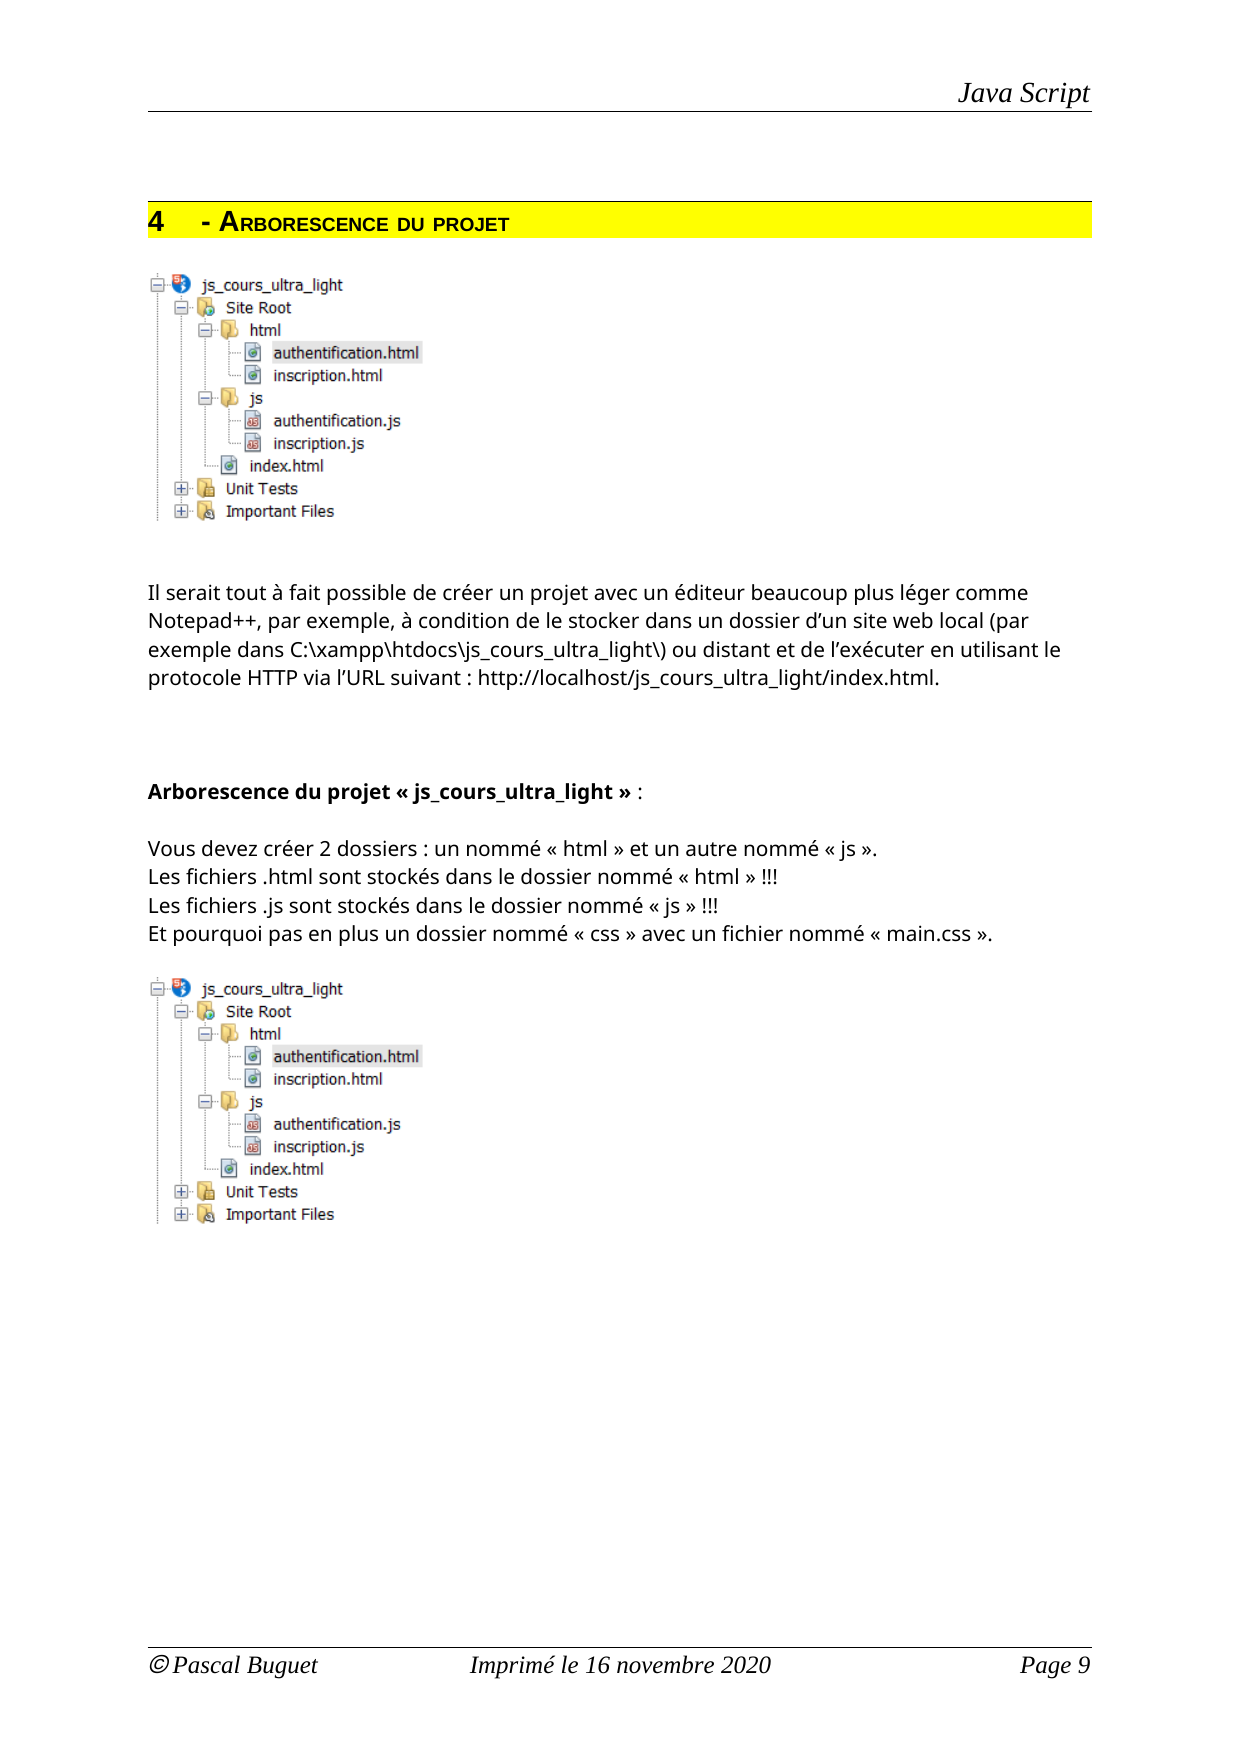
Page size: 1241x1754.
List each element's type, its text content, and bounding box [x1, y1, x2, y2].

picture [147, 976, 444, 1225]
text Les fichiers .html sont stockés dans le dossier nommé « html » !!! [148, 862, 1092, 891]
text Arborescence du projet « js_cours_ultra_light » : [148, 777, 1092, 806]
subtitle - Arborescence du projet [148, 202, 1092, 238]
text Il serait tout à fait possible de créer un projet avec un éditeur beaucoup plus léger comme Notepad++, par exemple, à condition de le stocker dans un dossier d’un site web local (par exemple dans C:\xampp\htdocs\js_cours_ultra_light\) ou distant et de l’exécuter en utilisant le protocole HTTP via l’URL suivant : http://localhost/js_cours_ultra_light/index.html. [148, 578, 1092, 692]
picture [147, 272, 444, 522]
text Les fichiers .js sont stockés dans le dossier nommé « js » !!! [148, 891, 1092, 919]
text Et pourquoi pas en plus un dossier nommé « css » avec un fichier nommé « main.css ». [148, 919, 1092, 948]
text Vous devez créer 2 dossiers : un nommé « html » et un autre nommé « js ». [148, 834, 1092, 862]
